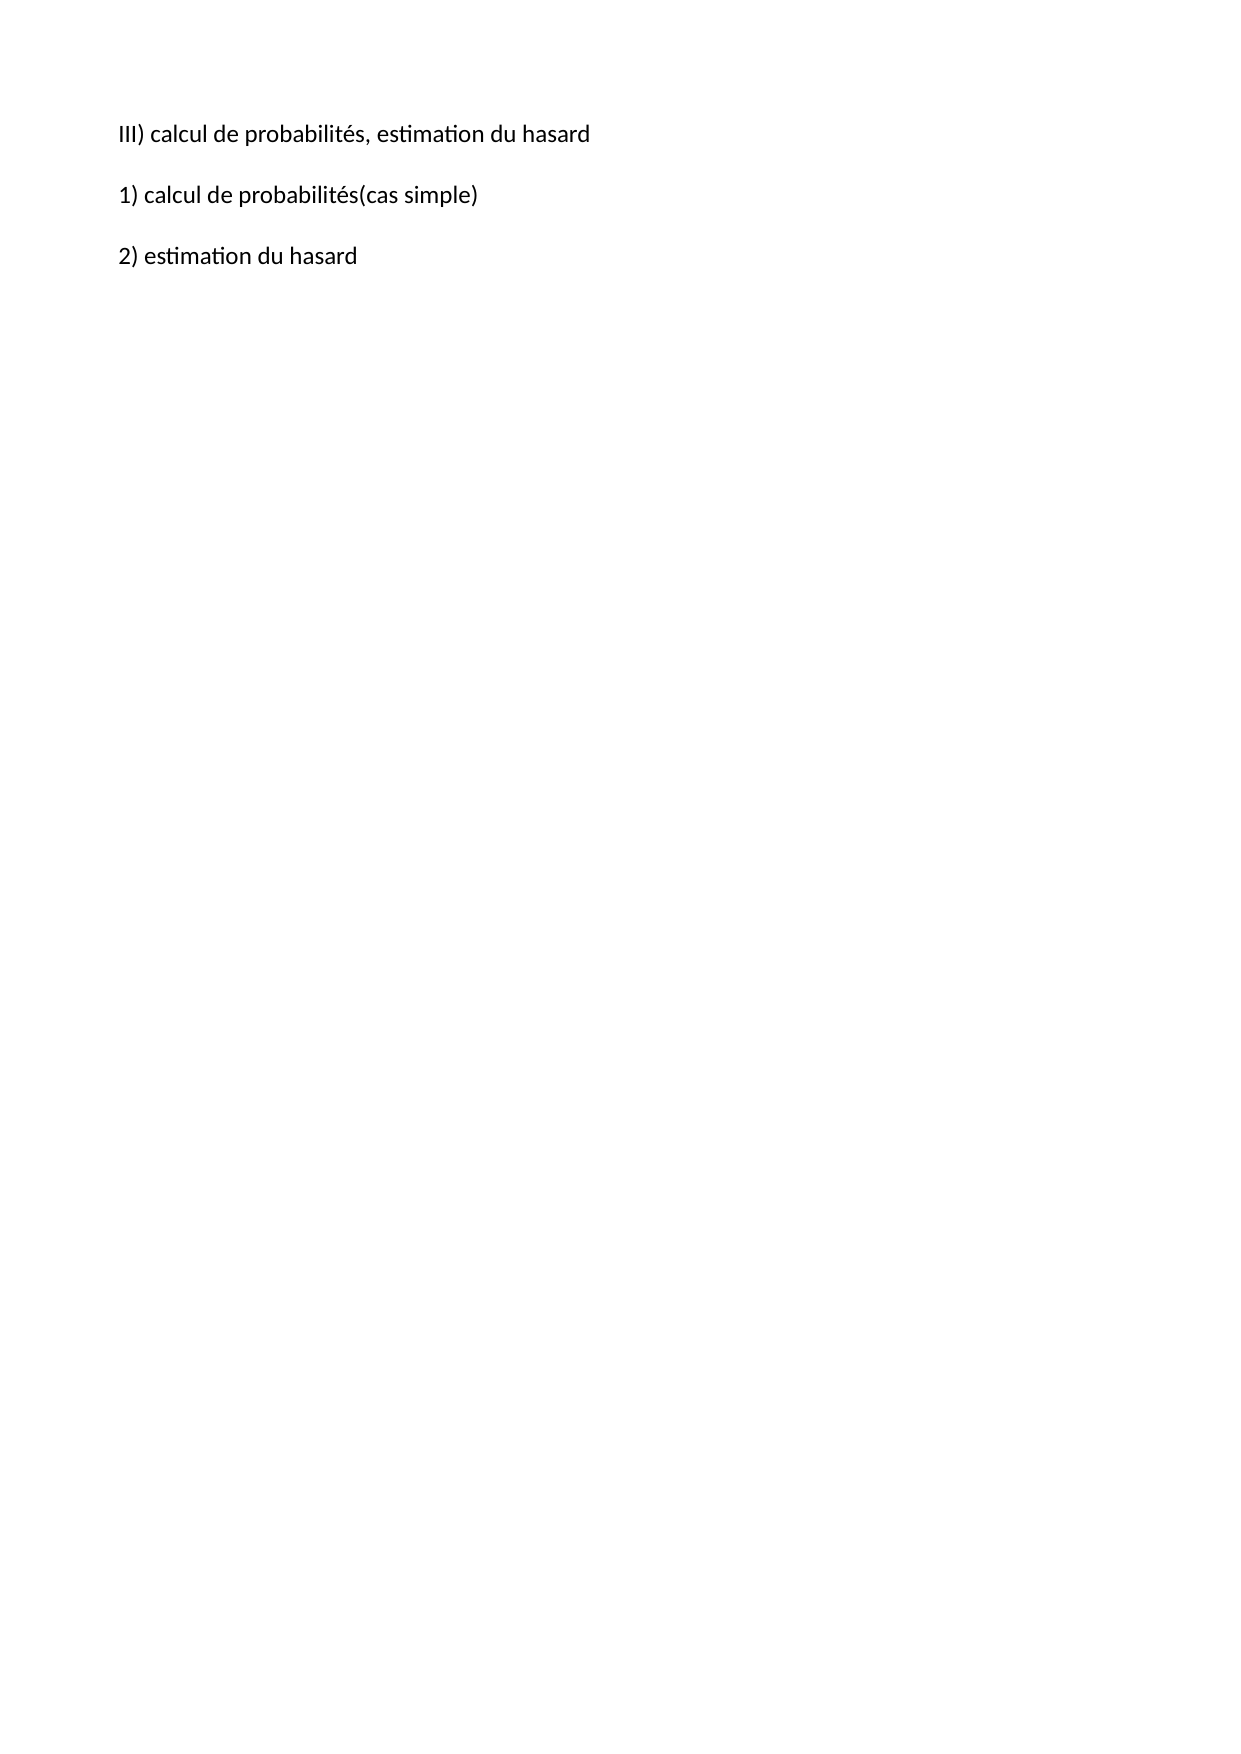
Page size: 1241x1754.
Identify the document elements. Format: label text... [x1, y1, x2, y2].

text 1) calcul de probabilités(cas simple) [118, 179, 1122, 210]
text III) calcul de probabilités, estimation du hasard [118, 118, 1122, 149]
text 2) estimation du hasard [118, 240, 1122, 271]
